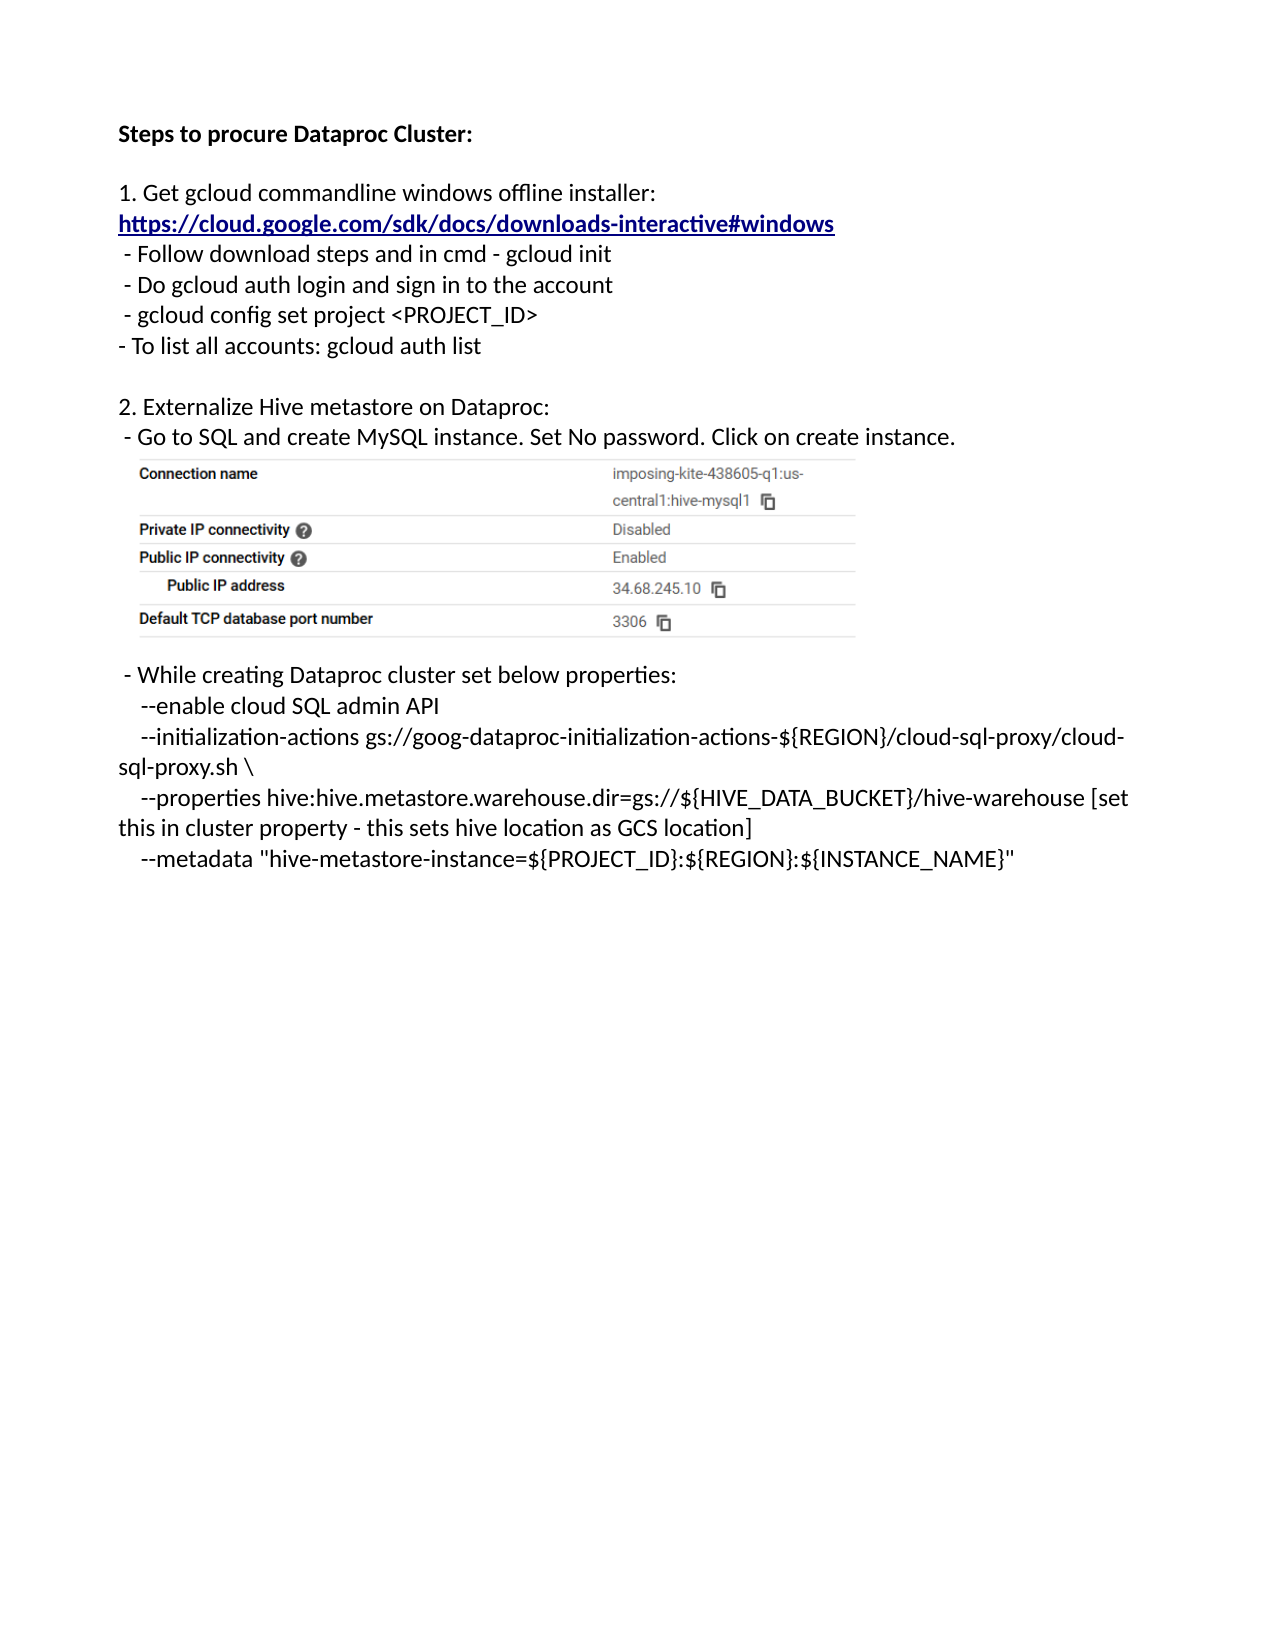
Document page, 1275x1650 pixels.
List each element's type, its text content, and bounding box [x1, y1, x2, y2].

text --initialization-actions gs://goog-dataproc-initialization-actions-${REGION}/cloud-sql-proxy/cloud-sql-proxy.sh \ [118, 721, 1157, 782]
text - To list all accounts: gcloud auth list [118, 330, 1157, 361]
text - While creating Dataproc cluster set below properties: [118, 659, 1157, 690]
text - Do gcloud auth login and sign in to the account [118, 269, 1157, 299]
text - gcloud config set project <PROJECT_ID> [118, 299, 1157, 330]
text 2. Externalize Hive metastore on Dataproc: [118, 391, 1157, 422]
text --enable cloud SQL admin API [118, 690, 1157, 721]
picture [118, 452, 871, 654]
text --metadata "hive-metastore-instance=${PROJECT_ID}:${REGION}:${INSTANCE_NAME}" [118, 843, 1157, 873]
text --properties hive:hive.metastore.warehouse.dir=gs://${HIVE_DATA_BUCKET}/hive-warehouse [set this in cluster property - this sets hive location as GCS location] [118, 782, 1157, 843]
text Steps to procure Dataproc Cluster: [118, 118, 1157, 149]
text - Follow download steps and in cmd - gcloud init [118, 238, 1157, 269]
text - Go to SQL and create MySQL instance. Set No password. Click on create instance. [118, 422, 1157, 452]
text 1. Get gcloud commandline windows offline installer: https://cloud.google.com/sdk/docs/downloads-interactive#windows [118, 177, 1157, 238]
